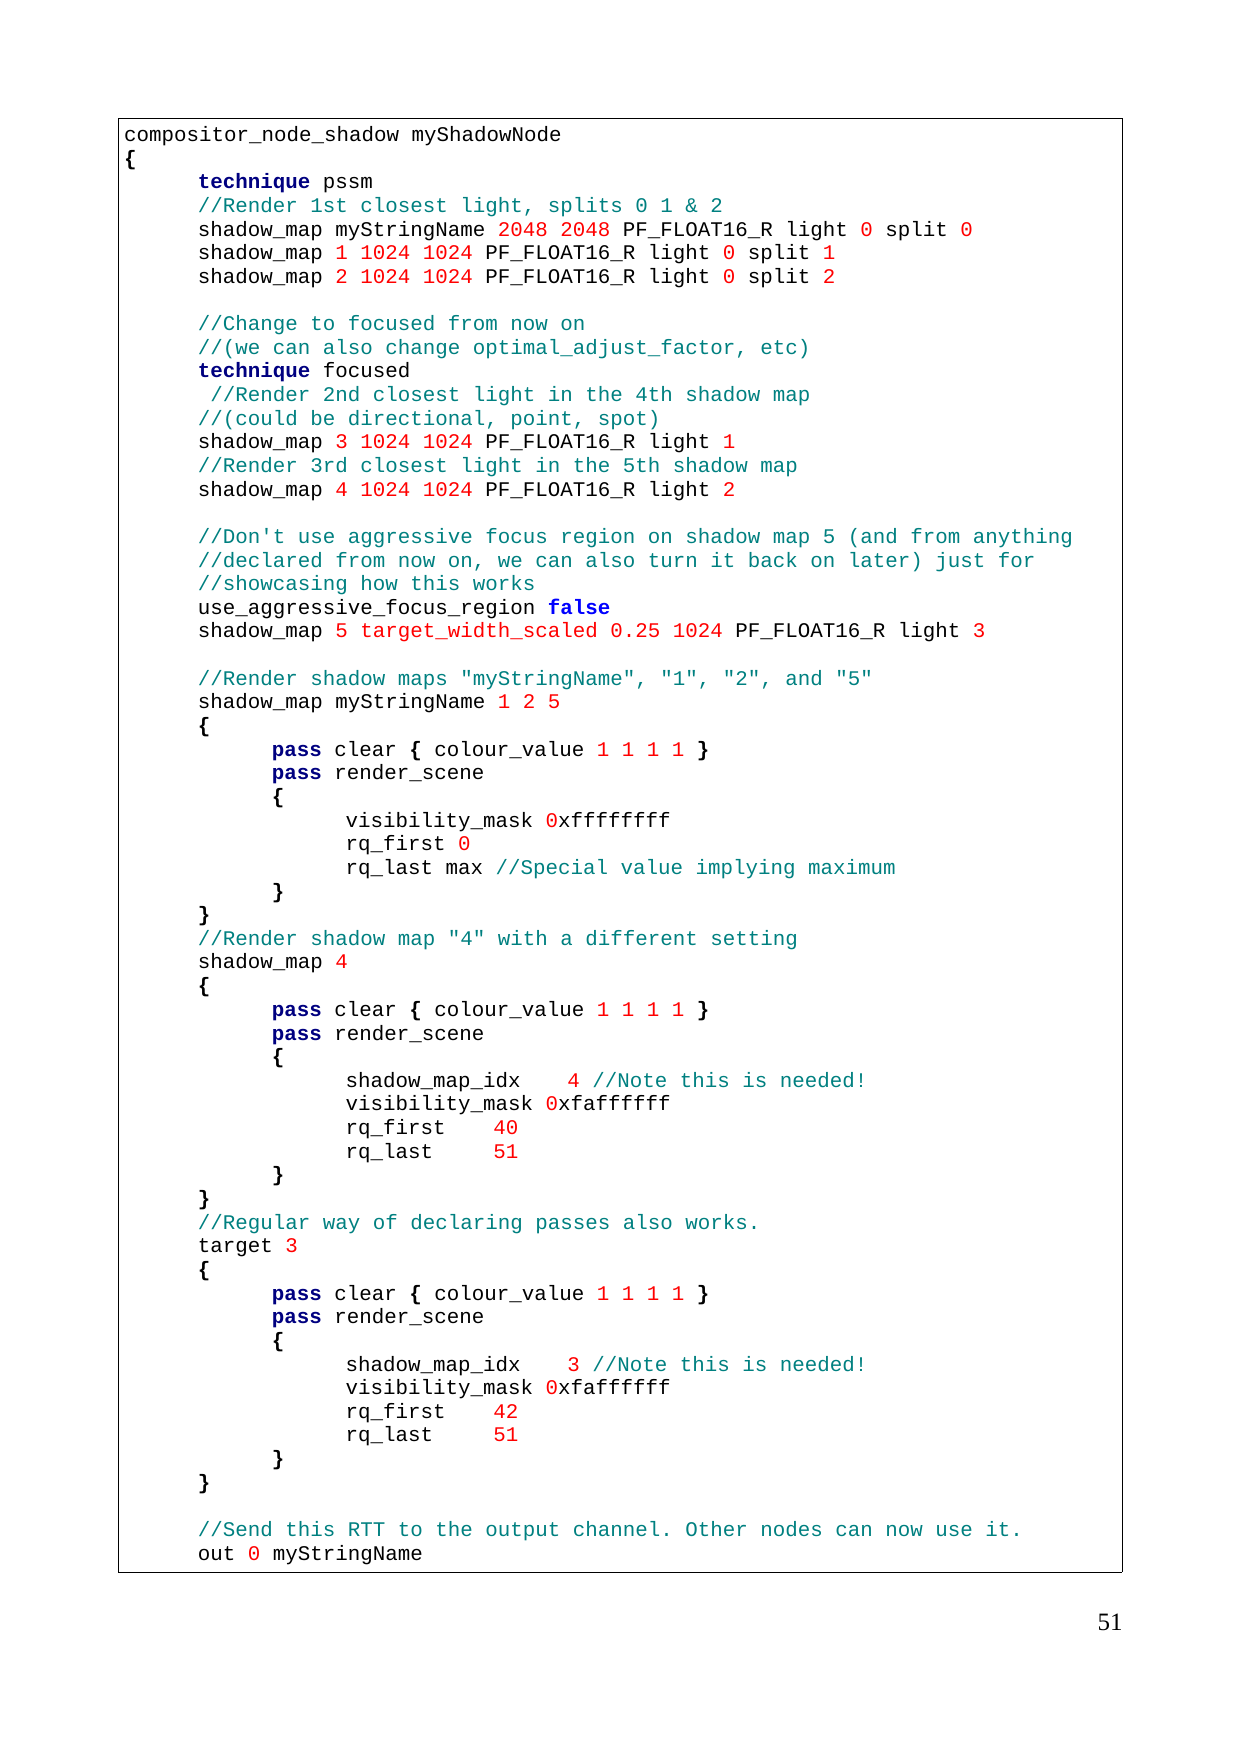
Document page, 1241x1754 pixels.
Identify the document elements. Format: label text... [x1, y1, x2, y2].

table_header compositor_node_shadow myShadowNode { technique pssm //Render 1st closest light, splits 0 1 & 2 shadow_map myStringName 2048 2048 PF_FLOAT16_R light 0 split 0 shadow_map 1 1024 1024 PF_FLOAT16_R light 0 split 1 shadow_map 2 1024 1024 PF_FLOAT16_R light 0 split 2 //Change to focused from now on //(we can also change optimal_adjust_factor, etc) technique focused //Render 2nd closest light in the 4th shadow map //(could be directional, point, spot) shadow_map 3 1024 1024 PF_FLOAT16_R light 1 //Render 3rd closest light in the 5th shadow map shadow_map 4 1024 1024 PF_FLOAT16_R light 2 //Don't use aggressive focus region on shadow map 5 (and from anything //declared from now on, we can also turn it back on later) just for //showcasing how this works use_aggressive_focus_region false shadow_map 5 target_width_scaled 0.25 1024 PF_FLOAT16_R light 3 //Render shadow maps "myStringName", "1", "2", and "5" shadow_map myStringName 1 2 5 { pass clear { colour_value 1 1 1 1 } pass render_scene { visibility_mask 0xffffffff rq_first 0 rq_last max //Special value implying maximum } } //Render shadow map "4" with a different setting shadow_map 4 { pass clear { colour_value 1 1 1 1 } pass render_scene { shadow_map_idx 4 //Note this is needed! visibility_mask 0xfaffffff rq_first 40 rq_last 51 } } //Regular way of declaring passes also works. target 3 { pass clear { colour_value 1 1 1 1 } pass render_scene { shadow_map_idx 3 //Note this is needed! visibility_mask 0xfaffffff rq_first 42 rq_last 51 } } //Send this RTT to the output channel. Other nodes can now use it. out 0 myStringName [119, 119, 1122, 1572]
